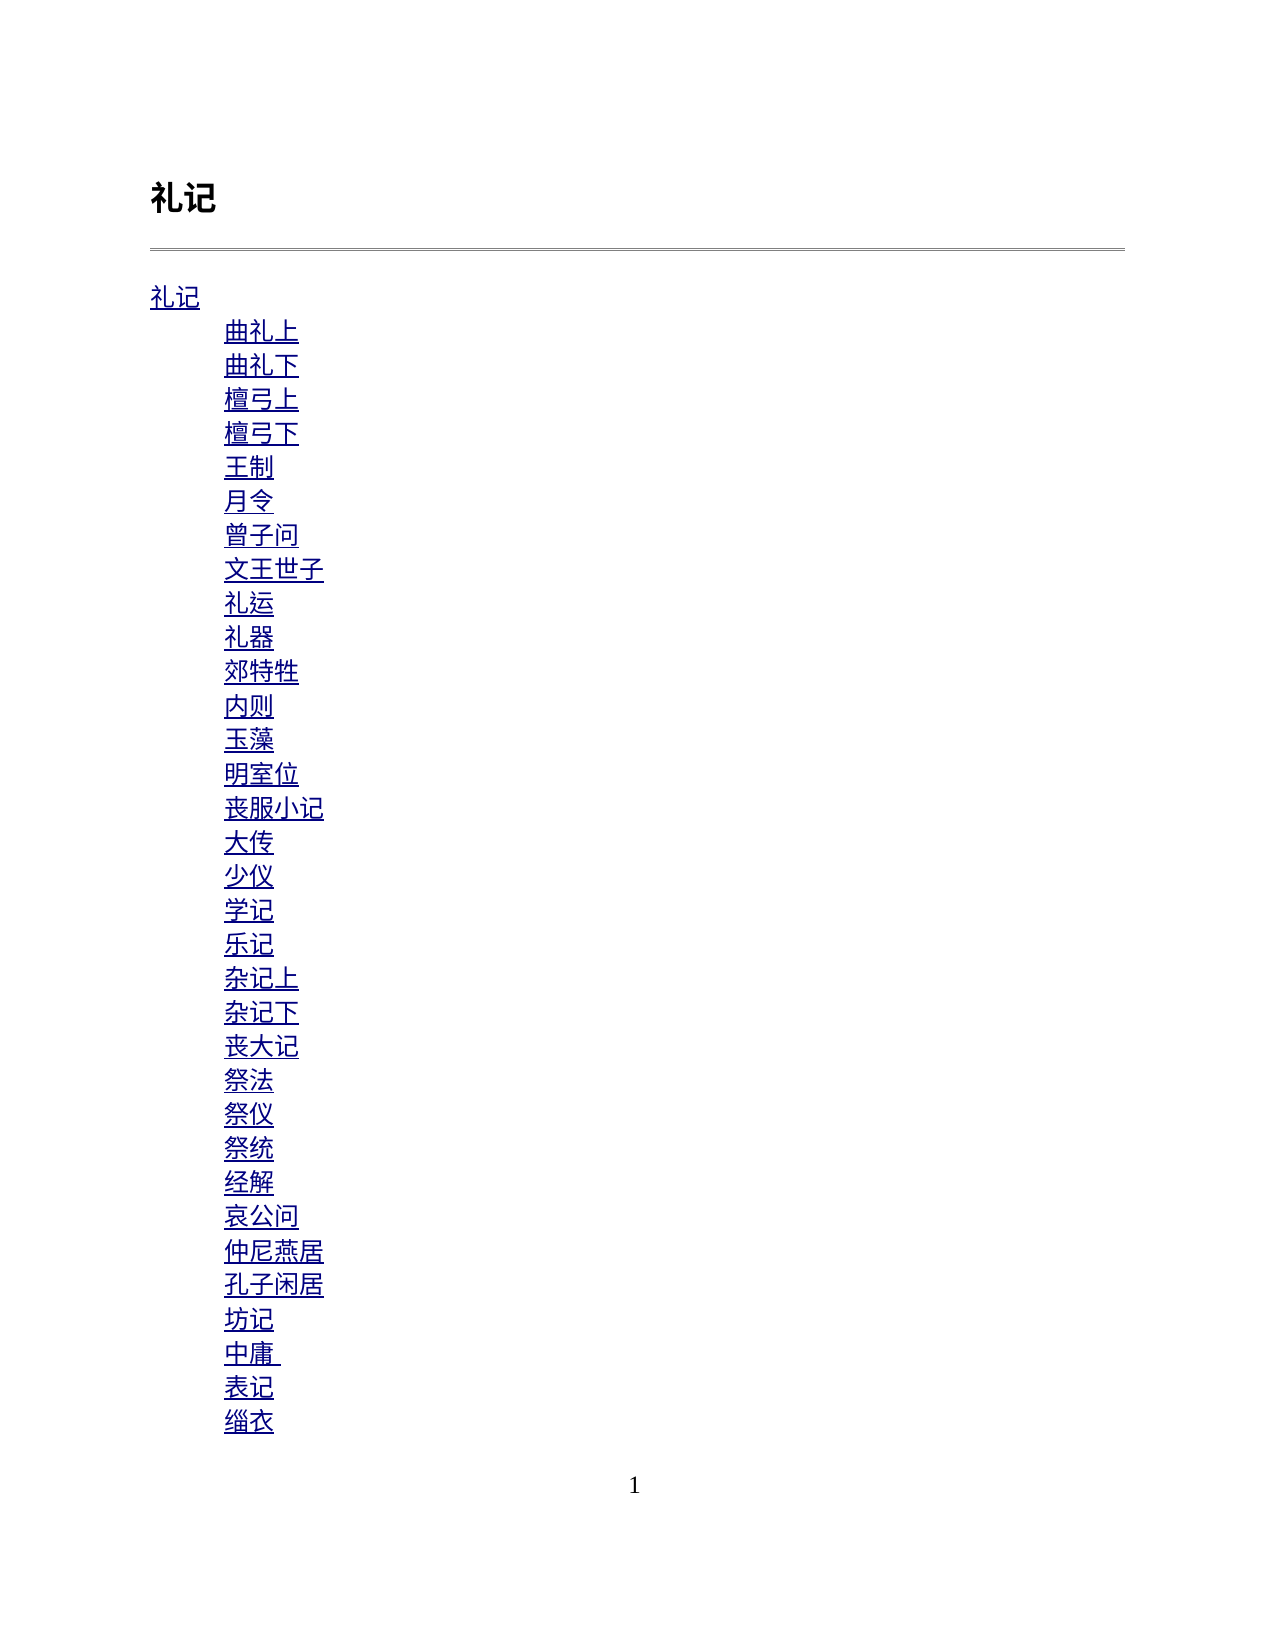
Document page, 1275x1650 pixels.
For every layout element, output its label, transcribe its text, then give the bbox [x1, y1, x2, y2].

subtitle 礼记 [150, 175, 1125, 221]
text 礼记 曲礼上 曲礼下 檀弓上 檀弓下 王制 月令 曾子问 文王世子 礼运 礼器 郊特牲 内则 玉藻 明室位 丧服小记 大传 少仪 学记 乐记 杂记上 杂记下 丧大记 祭法 祭仪 祭统 经解 哀公问 仲尼燕居 孔子闲居 坊记 中庸 表记 缁衣 [150, 279, 1125, 1437]
